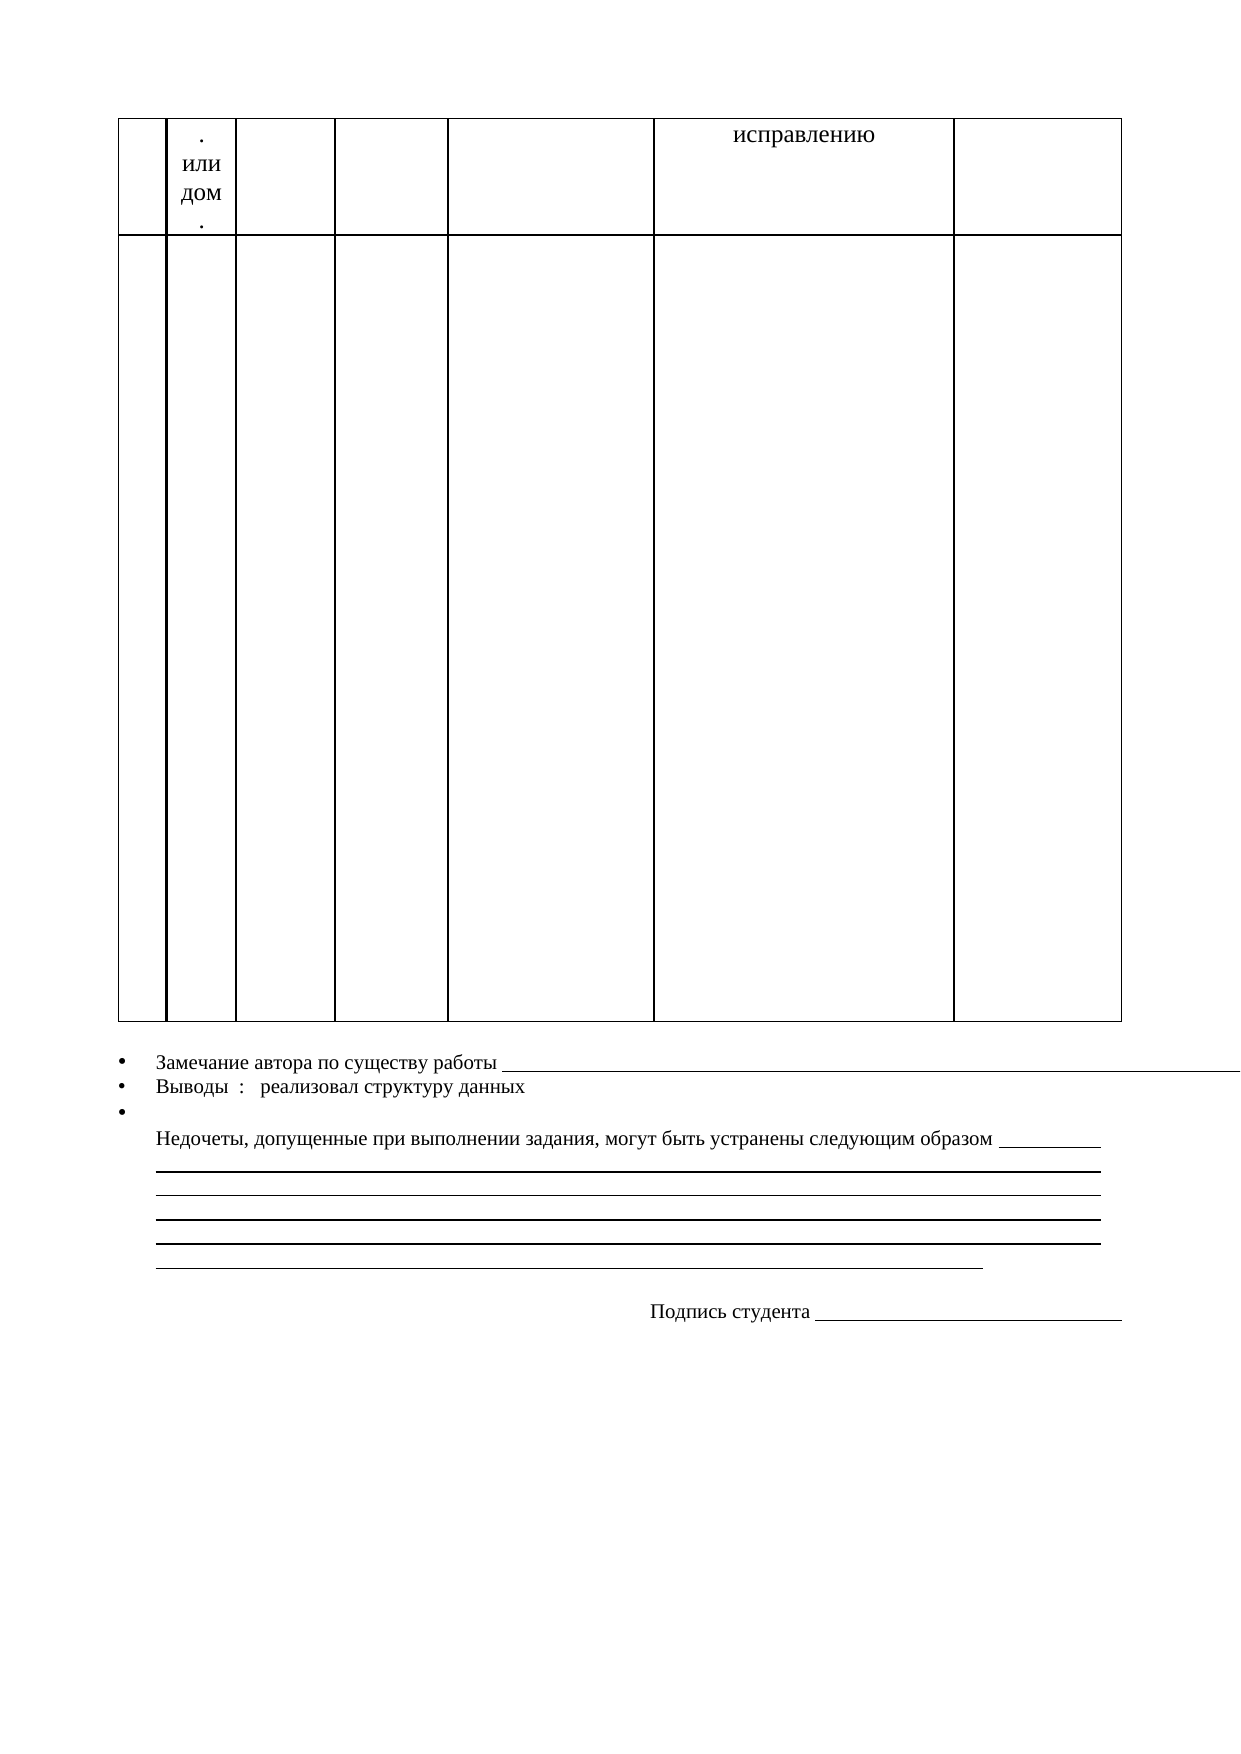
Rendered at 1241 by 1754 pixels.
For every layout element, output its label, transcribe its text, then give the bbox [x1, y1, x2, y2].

table_header [119, 119, 165, 234]
text Недочеты, допущенные при выполнении задания, могут быть устранены следующим образом [156, 1126, 1122, 1271]
table_cell [119, 236, 165, 1021]
table_cell [237, 236, 334, 1021]
table_header [237, 119, 334, 234]
table_header [336, 119, 447, 234]
list Замечание автора по существу работы [118, 1050, 1122, 1074]
table_cell [449, 236, 653, 1021]
table_cell [655, 236, 953, 1021]
table_cell [168, 236, 235, 1021]
list Выводы : реализовал структуру данных [118, 1074, 1122, 1098]
table_header [955, 119, 1121, 234]
table_cell [955, 236, 1121, 1021]
table_header исправлению [655, 119, 953, 234]
table_header [449, 119, 653, 234]
table_header . или дом. [168, 119, 235, 234]
table_cell [336, 236, 447, 1021]
text Подпись студента [156, 1299, 1122, 1323]
